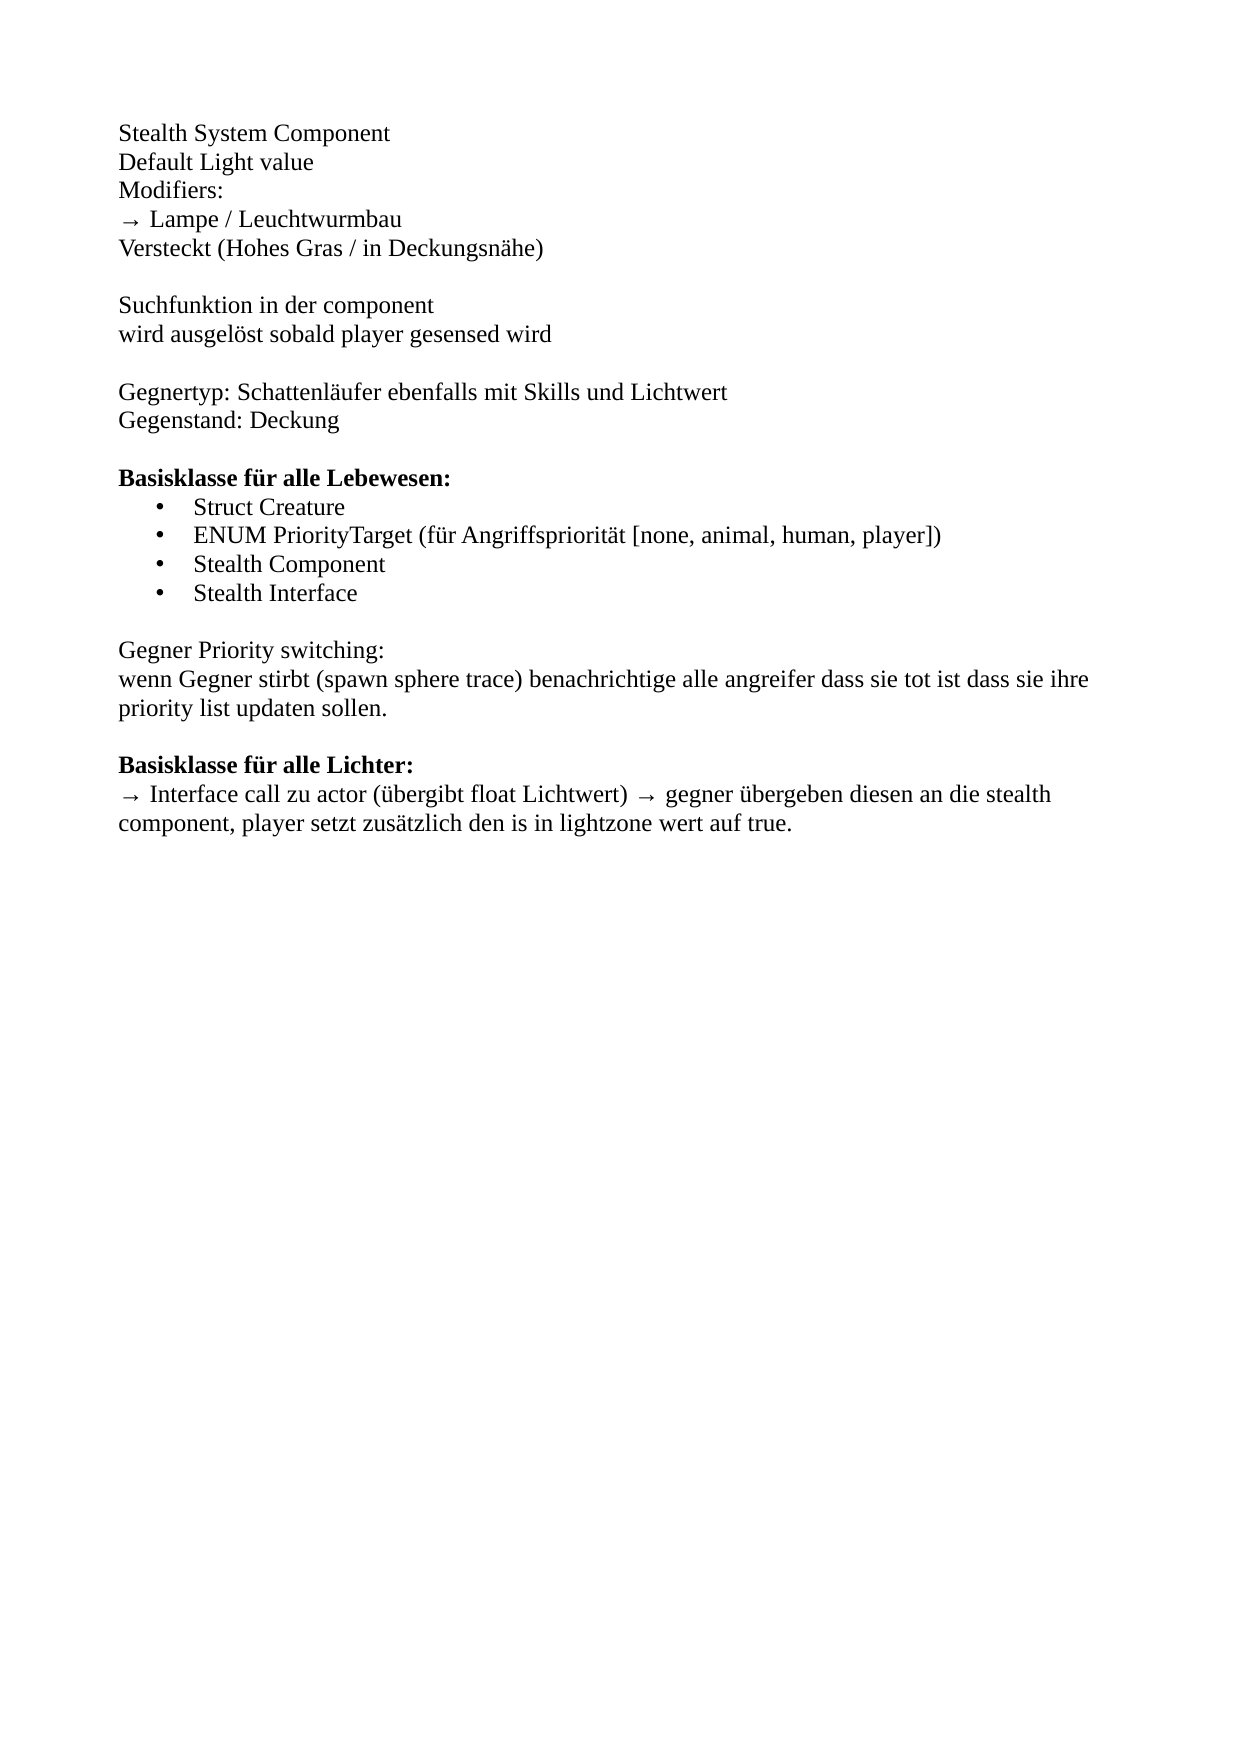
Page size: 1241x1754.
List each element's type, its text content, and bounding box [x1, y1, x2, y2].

text Versteckt (Hohes Gras / in Deckungsnähe) [118, 233, 1122, 262]
text Gegenstand: Deckung [118, 406, 1122, 434]
list ENUM PriorityTarget (für Angriffspriorität [none, animal, human, player]) [156, 521, 1122, 549]
text wird ausgelöst sobald player gesensed wird [118, 319, 1122, 348]
text Basisklasse für alle Lebewesen: [118, 463, 1122, 492]
text Modifiers: [118, 176, 1122, 204]
text wenn Gegner stirbt (spawn sphere trace) benachrichtige alle angreifer dass sie tot ist dass sie ihre priority list updaten sollen. [118, 664, 1122, 722]
text → Interface call zu actor (übergibt float Lichtwert) → gegner übergeben diesen an die stealth component, player setzt zusätzlich den is in lightzone wert auf true. [118, 779, 1122, 837]
text Basisklasse für alle Lichter: [118, 751, 1122, 779]
list Stealth Interface [156, 578, 1122, 607]
text Suchfunktion in der component [118, 291, 1122, 319]
text Gegner Priority switching: [118, 636, 1122, 664]
list Stealth Component [156, 549, 1122, 578]
text Stealth System Component [118, 118, 1122, 147]
list Struct Creature [156, 492, 1122, 521]
text Default Light value [118, 147, 1122, 176]
text Gegnertyp: Schattenläufer ebenfalls mit Skills und Lichtwert [118, 377, 1122, 406]
text → Lampe / Leuchtwurmbau [118, 204, 1122, 233]
